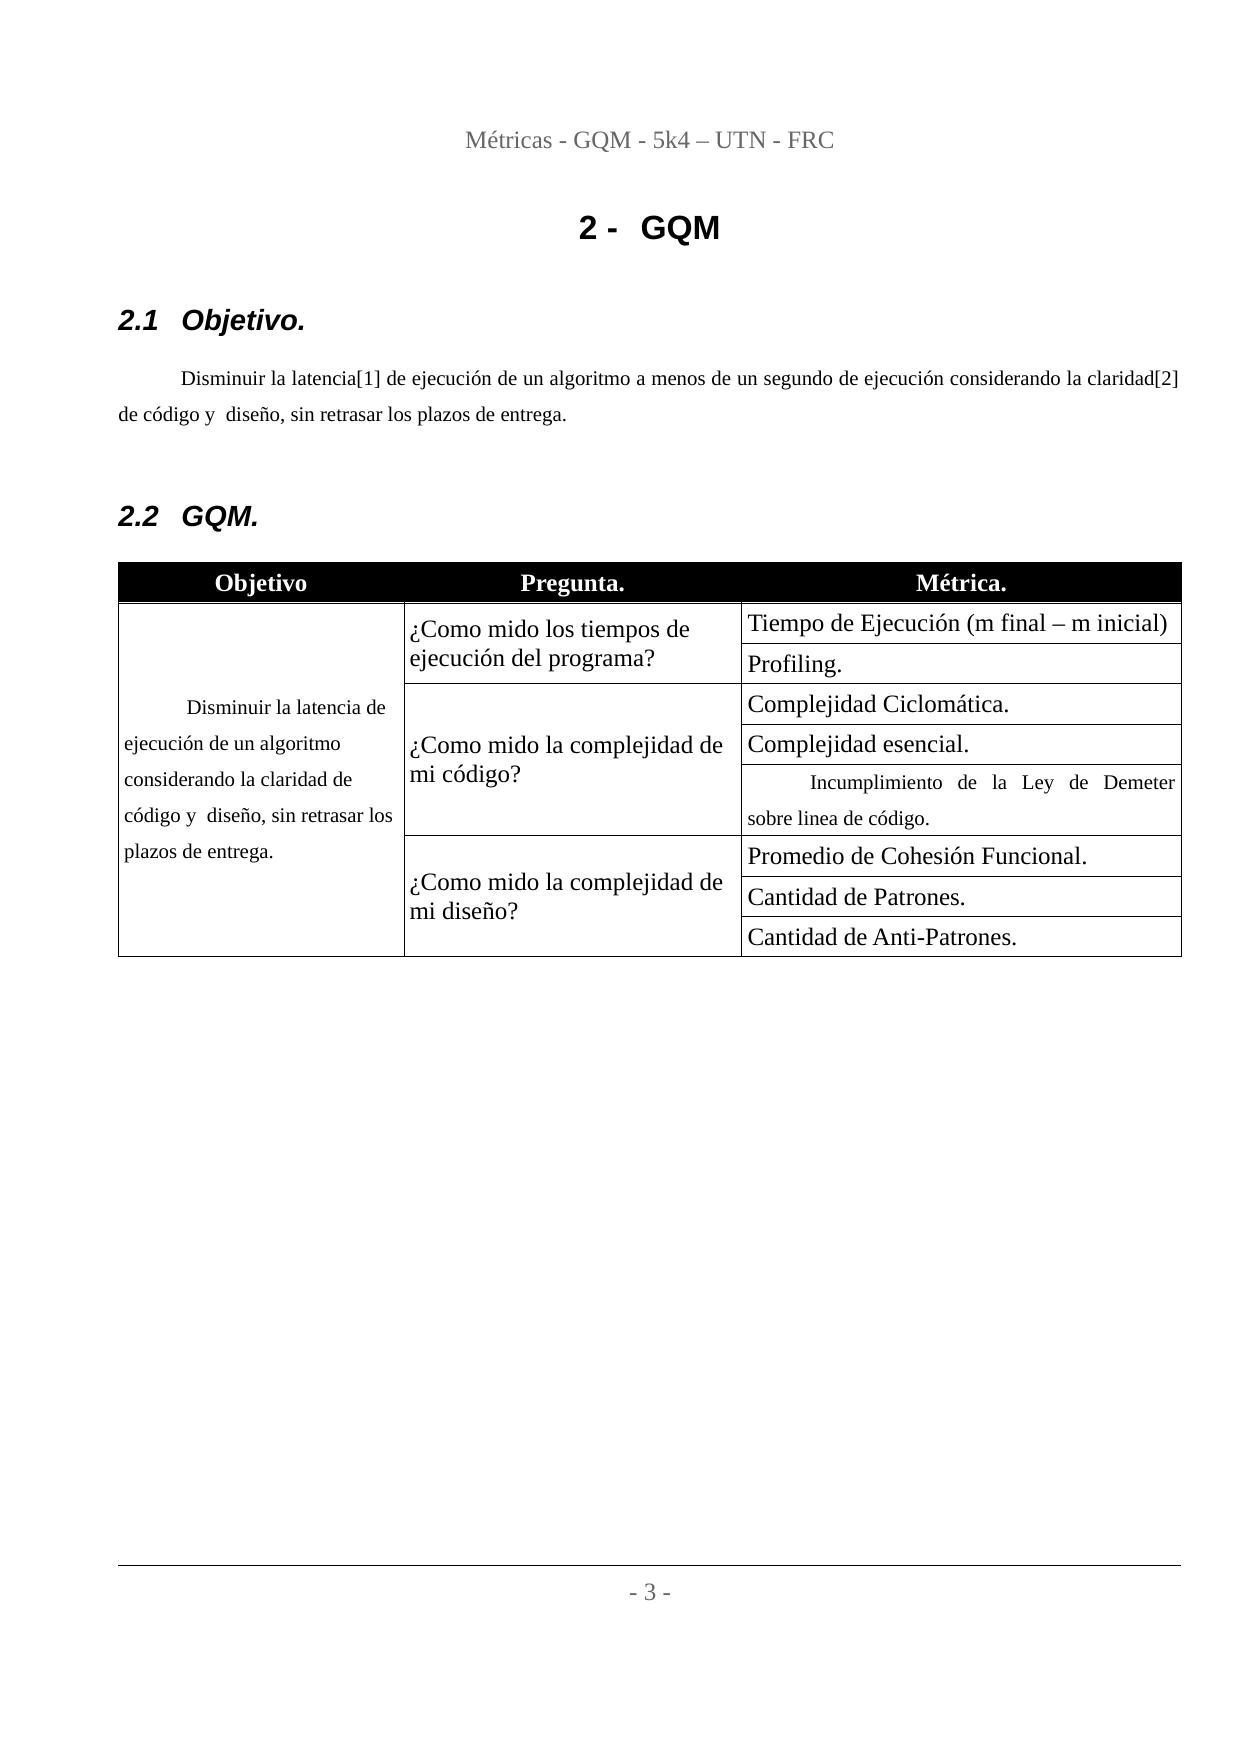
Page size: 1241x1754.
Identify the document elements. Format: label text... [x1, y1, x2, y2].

text Disminuir la latencia[1] de ejecución de un algoritmo a menos de un segundo de ejecución considerando la claridad[2] de código y diseño, sin retrasar los plazos de entrega. [118, 366, 1181, 426]
table_header Métrica. [742, 563, 1181, 602]
table_header Pregunta. [405, 563, 741, 602]
table_cell ¿Como mido los tiempos de ejecución del programa? [405, 604, 741, 683]
subtitle GQM. [118, 499, 1181, 533]
table_cell Cantidad de Anti-Patrones. [742, 917, 1181, 956]
table_cell Promedio de Cohesión Funcional. [742, 836, 1181, 876]
subtitle GQM [118, 208, 1181, 247]
table_cell ¿Como mido la complejidad de mi código? [405, 684, 741, 835]
table_cell ¿Como mido la complejidad de mi diseño? [405, 836, 741, 956]
table_cell Tiempo de Ejecución (m final – m inicial) [742, 604, 1181, 643]
table_cell Incumplimiento de la Ley de Demeter sobre linea de código. [742, 765, 1181, 835]
table_cell Cantidad de Patrones. [742, 877, 1181, 916]
table_cell Complejidad esencial. [742, 725, 1181, 764]
table_cell Disminuir la latencia de ejecución de un algoritmo considerando la claridad de código y diseño, sin retrasar los plazos de entrega. [119, 604, 404, 956]
subtitle Objetivo. [118, 303, 1181, 337]
table_cell Profiling. [742, 644, 1181, 683]
table_header Objetivo [119, 563, 404, 602]
table_cell Complejidad Ciclomática. [742, 684, 1181, 723]
